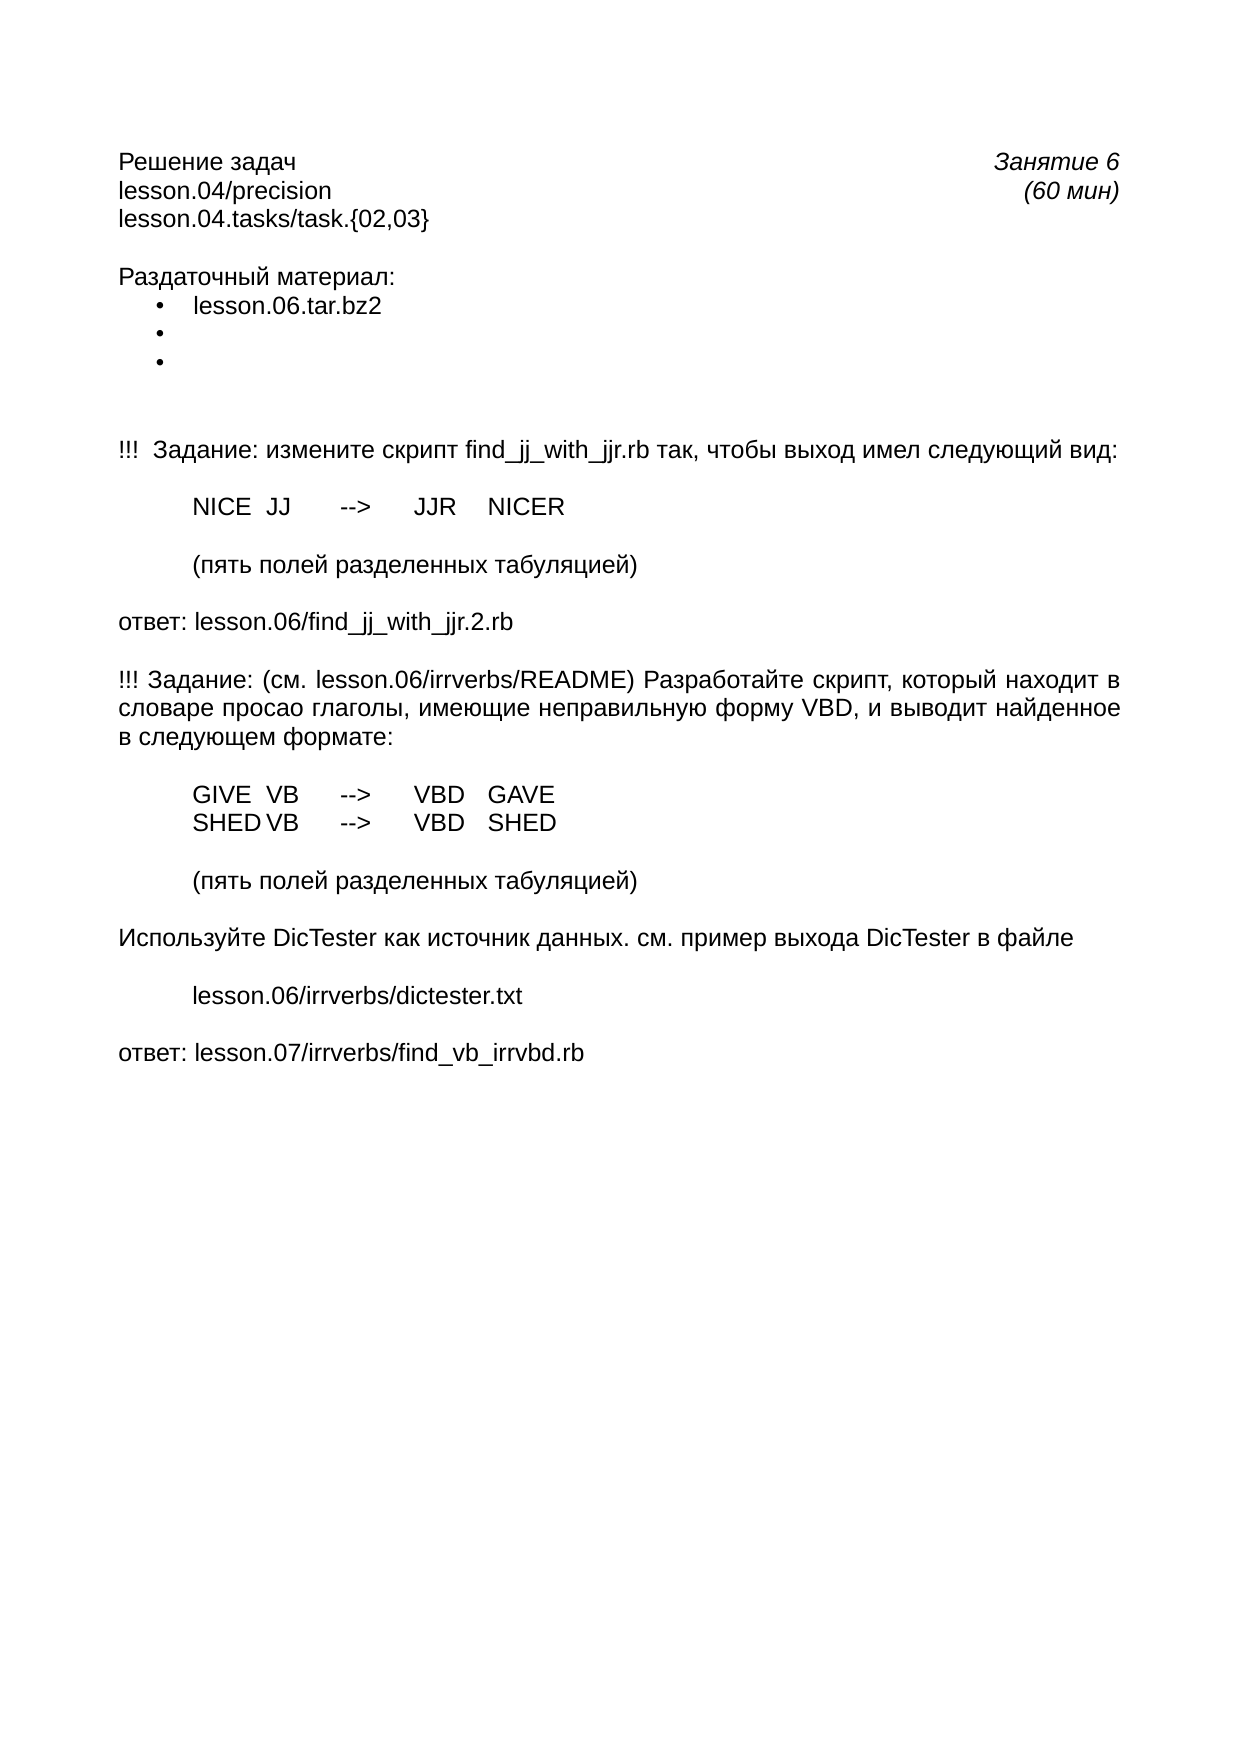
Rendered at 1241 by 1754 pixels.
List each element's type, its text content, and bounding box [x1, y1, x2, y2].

text !!! Задание: (см. lesson.06/irrverbs/README) Разработайте скрипт, который находит в словаре просао глаголы, имеющие неправильную форму VBD, и выводит найденное в следующем формате: [118, 665, 1122, 751]
text ответ: lesson.06/find_jj_with_jjr.2.rb [118, 607, 1122, 636]
table_header Занятие 6 (60 мин) [620, 147, 1122, 233]
text SHED VB --> VBD SHED [118, 808, 1122, 837]
text !!! Задание: измените скрипт find_jj_with_jjr.rb так, чтобы выход имел следующий вид: [118, 435, 1122, 463]
text NICE JJ --> JJR NICER [118, 492, 1122, 521]
text ответ: lesson.07/irrverbs/find_vb_irrvbd.rb [118, 1038, 1122, 1067]
list lesson.06.tar.bz2 [156, 291, 1122, 319]
text GIVE VB --> VBD GAVE [118, 780, 1122, 808]
text Используйте DicTester как источник данных. см. пример выхода DicTester в файле [118, 923, 1122, 952]
text Раздаточный материал: [118, 262, 1122, 291]
text (пять полей разделенных табуляцией) [118, 550, 1122, 578]
text (пять полей разделенных табуляцией) [118, 866, 1122, 895]
text lesson.06/irrverbs/dictester.txt [118, 981, 1122, 1010]
table_header Решение задач lesson.04/precision lesson.04.tasks/task.{02,03} [118, 147, 620, 233]
